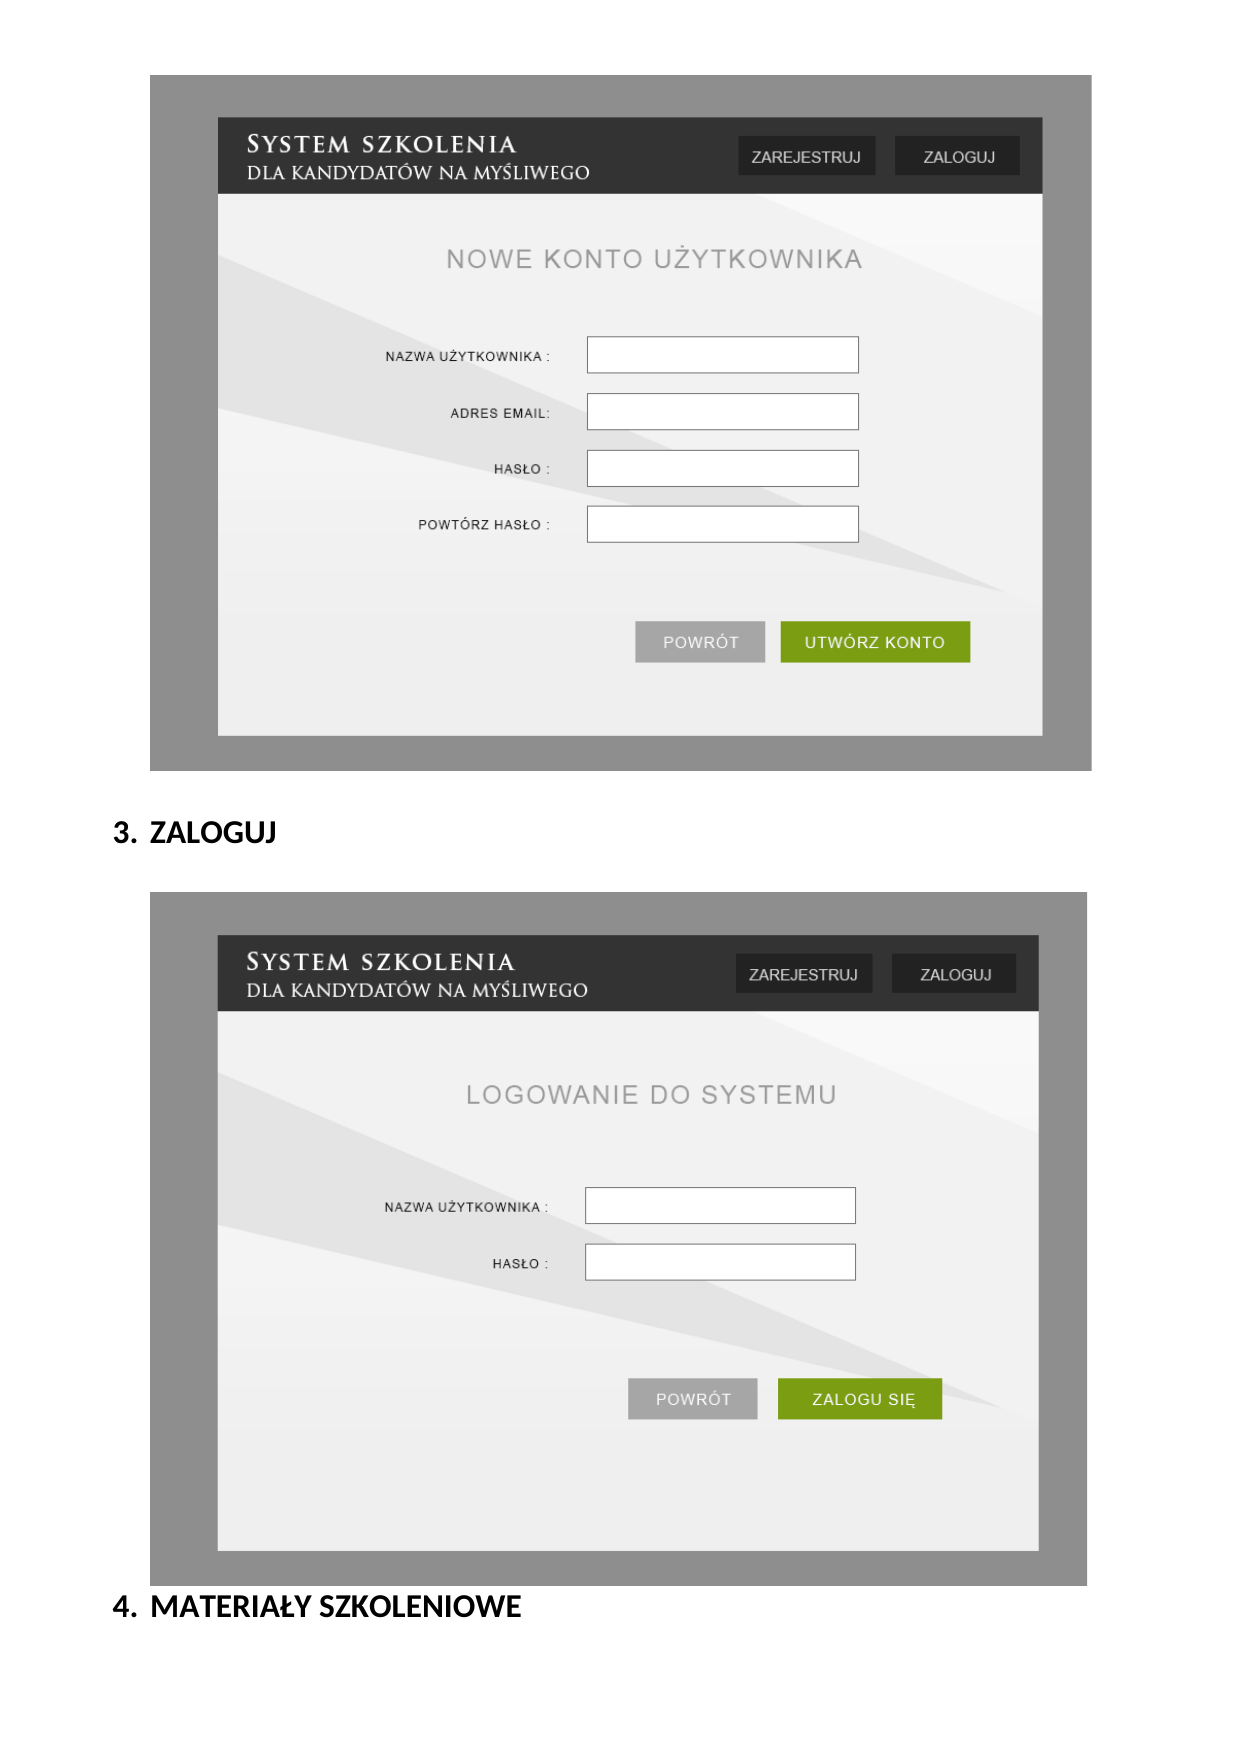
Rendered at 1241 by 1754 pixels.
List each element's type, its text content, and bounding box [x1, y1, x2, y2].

list MATERIAŁY SZKOLENIOWE [112, 1585, 1165, 1626]
list ZALOGUJ [112, 811, 1165, 852]
